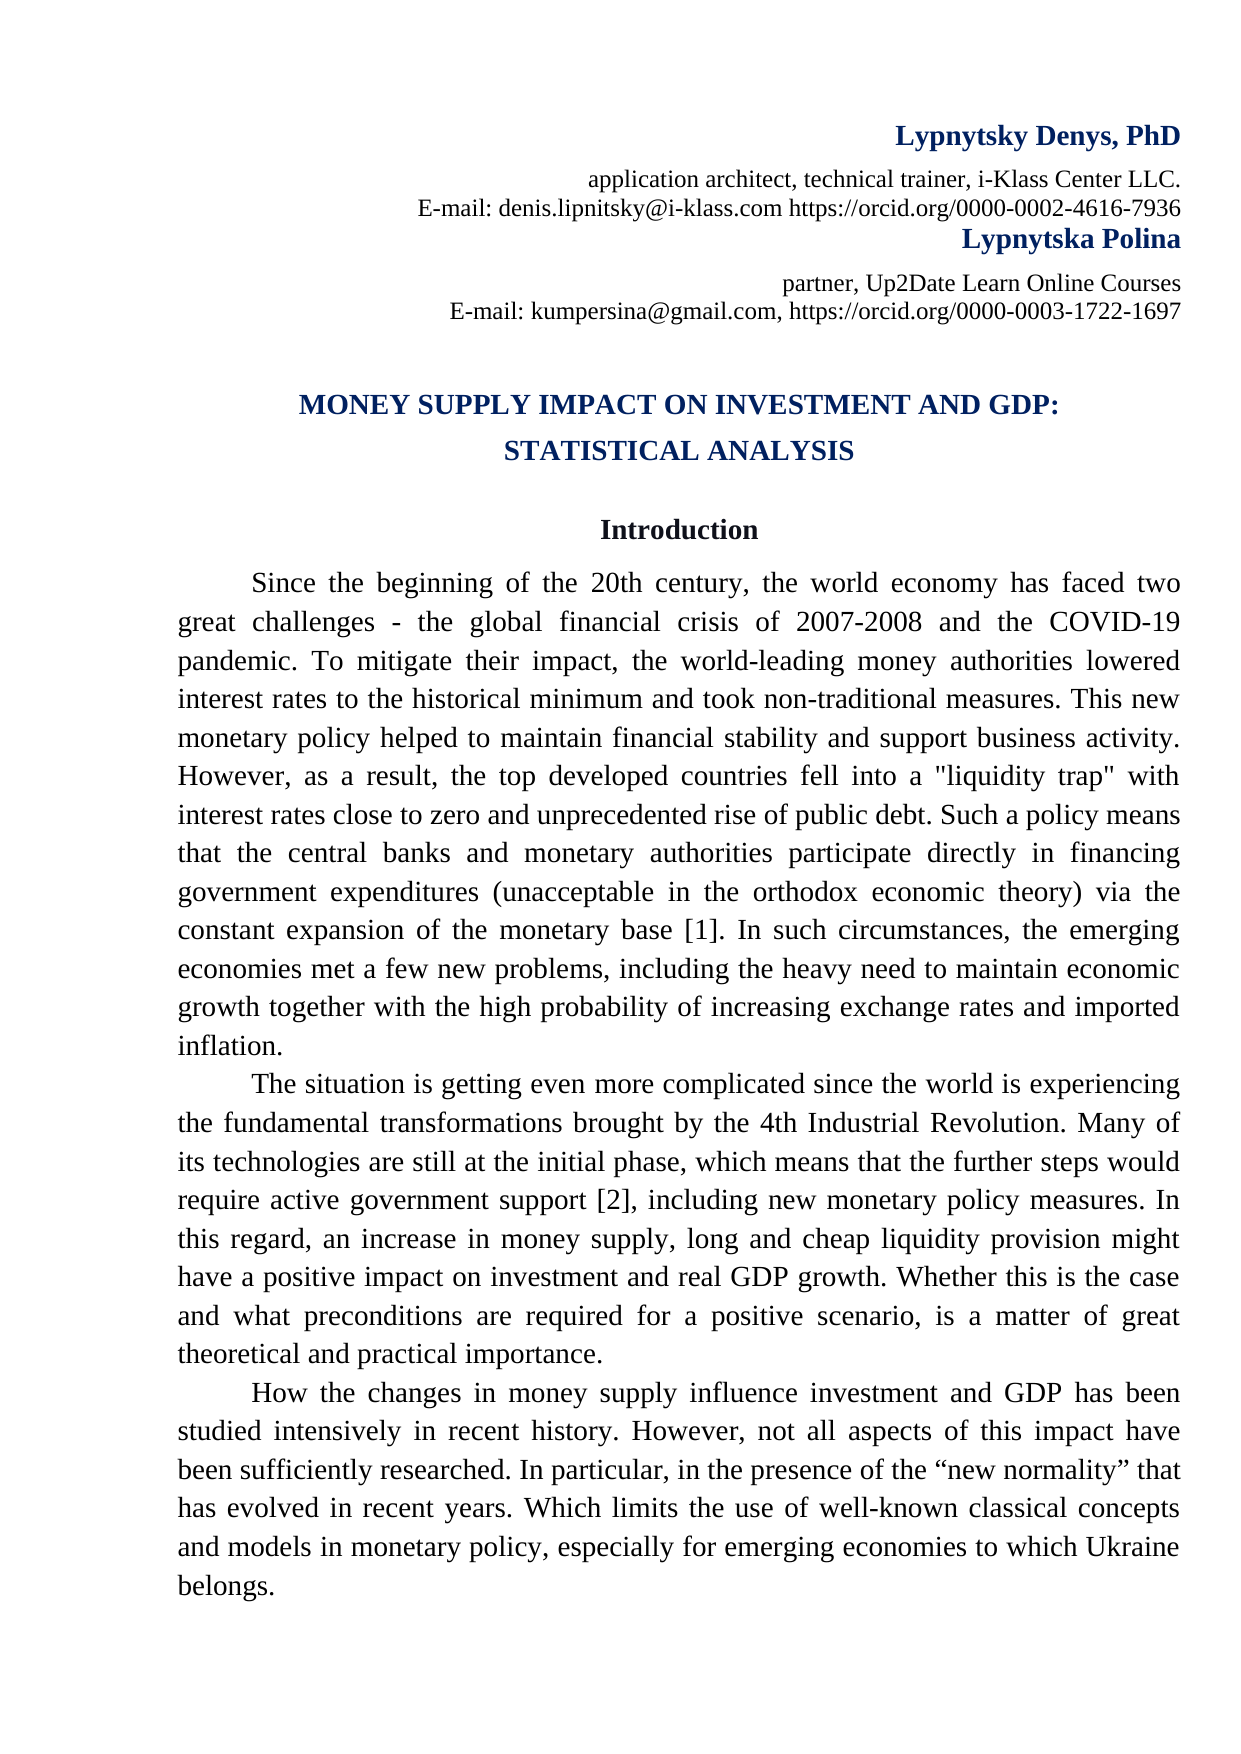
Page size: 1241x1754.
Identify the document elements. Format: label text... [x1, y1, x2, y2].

text Е-mail: denis.lipnitsky@i-klass.com https://orcid.org/0000-0002-4616-7936 [177, 193, 1181, 222]
text How the changes in money supply influence investment and GDP has been studied intensively in recent history. However, not all aspects of this impact have been sufficiently researched. In particular, in the presence of the “new normality” that has evolved in recent years. Which limits the use of well-known classical concepts and models in monetary policy, especially for emerging economies to which Ukraine belongs. [177, 1375, 1181, 1601]
subtitle MONEY SUPPLY IMPACT ON INVESTMENT AND GDP: [177, 387, 1181, 420]
text E-mail: kumpersina@gmail.com, https://orcid.org/0000-0003-1722-1697 [177, 296, 1181, 325]
text application architect, technical trainer, i-Klass Center LLC. [177, 164, 1181, 193]
text partner, Up2Date Learn Online Courses [177, 268, 1181, 296]
subtitle STATISTICAL ANALYSIS [177, 433, 1181, 466]
text The situation is getting even more complicated since the world is experiencing the fundamental transformations brought by the 4th Industrial Revolution. Many of its technologies are still at the initial phase, which means that the further steps would require active government support [2], including new monetary policy measures. In this regard, an increase in money supply, long and cheap liquidity provision might have a positive impact on investment and real GDP growth. Whether this is the case and what preconditions are required for a positive scenario, is a matter of great theoretical and practical importance. [177, 1067, 1181, 1370]
text Introduction [177, 512, 1181, 546]
text Since the beginning of the 20th century, the world economy has faced two great challenges - the global financial crisis of 2007-2008 and the COVID-19 pandemic. To mitigate their impact, the world-leading money authorities lowered interest rates to the historical minimum and took non-traditional measures. This new monetary policy helped to maintain financial stability and support business activity. However, as a result, the top developed countries fell into a "liquidity trap" with interest rates close to zero and unprecedented rise of public debt. Such a policy means that the central banks and monetary authorities participate directly in financing government expenditures (unacceptable in the orthodox economic theory) via the constant expansion of the monetary base [1]. In such circumstances, the emerging economies met a few new problems, including the heavy need to maintain economic growth together with the high probability of increasing exchange rates and imported inflation. [177, 566, 1181, 1062]
subtitle Lypnytsky Denys, PhD [177, 118, 1181, 152]
subtitle Lypnytska Polina [177, 222, 1181, 255]
